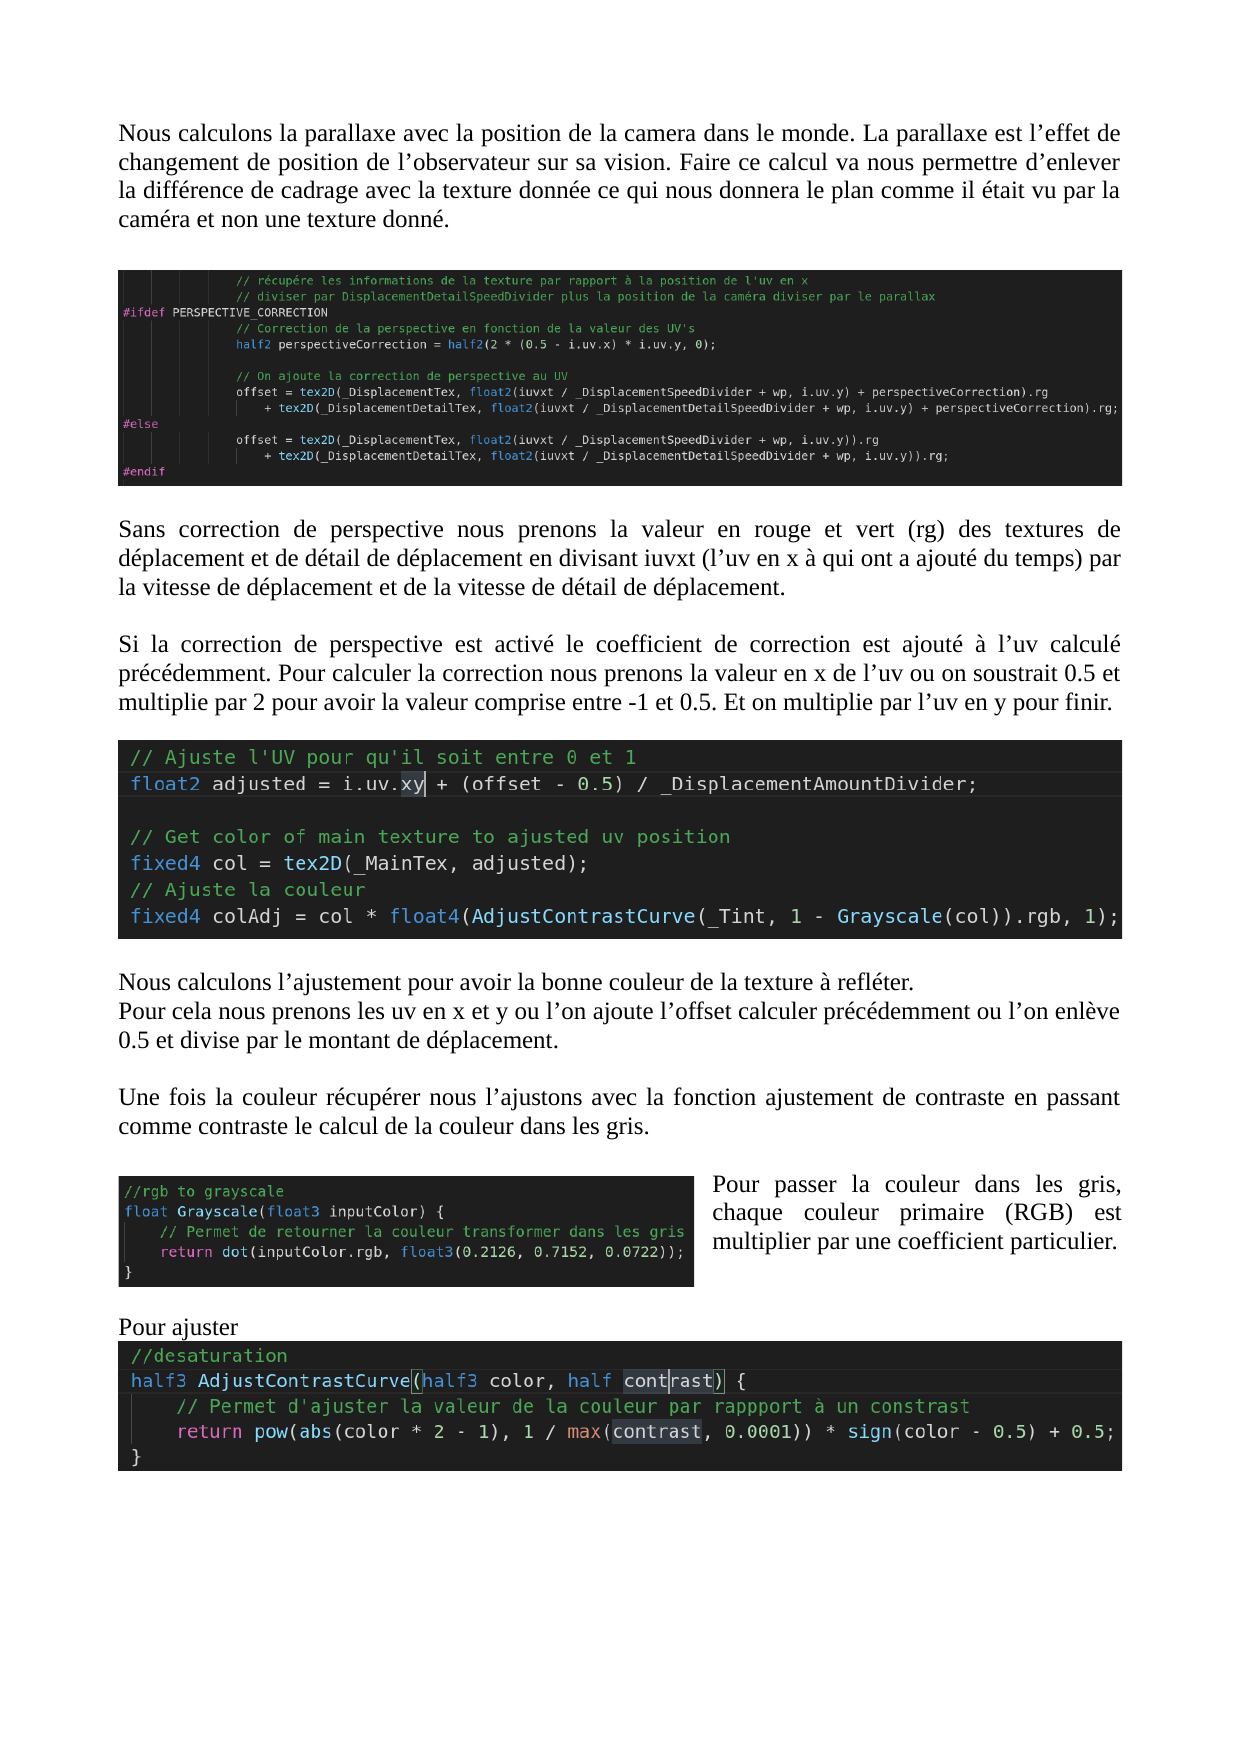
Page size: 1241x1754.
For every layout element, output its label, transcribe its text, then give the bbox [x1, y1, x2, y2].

picture [118, 1341, 1123, 1471]
text Sans correction de perspective nous prenons la valeur en rouge et vert (rg) des textures de déplacement et de détail de déplacement en divisant iuvxt (l’uv en x à qui ont a ajouté du temps) par la vitesse de déplacement et de la vitesse de détail de déplacement. [118, 514, 1122, 601]
picture [118, 270, 1123, 486]
picture [118, 1176, 695, 1287]
text Pour ajuster [118, 1312, 1122, 1341]
text Pour cela nous prenons les uv en x et y ou l’on ajoute l’offset calculer précédemment ou l’on enlève 0.5 et divise par le montant de déplacement. [118, 996, 1122, 1054]
text Nous calculons l’ajustement pour avoir la bonne couleur de la texture à refléter. [118, 967, 1122, 996]
text Si la correction de perspective est activé le coefficient de correction est ajouté à l’uv calculé précédemment. Pour calculer la correction nous prenons la valeur en x de l’uv ou on soustrait 0.5 et multiplie par 2 pour avoir la valeur comprise entre -1 et 0.5. Et on multiplie par l’uv en y pour finir. [118, 629, 1122, 716]
text Pour passer la couleur dans les gris, chaque couleur primaire (RGB) est multiplier par une coefficient particulier. [136, 1169, 1122, 1255]
picture [118, 740, 1123, 939]
text Nous calculons la parallaxe avec la position de la camera dans le monde. La parallaxe est l’effet de changement de position de l’observateur sur sa vision. Faire ce calcul va nous permettre d’enlever la différence de cadrage avec la texture donnée ce qui nous donnera le plan comme il était vu par la caméra et non une texture donné. [118, 118, 1122, 233]
text Une fois la couleur récupérer nous l’ajustons avec la fonction ajustement de contraste en passant comme contraste le calcul de la couleur dans les gris. [118, 1082, 1122, 1140]
